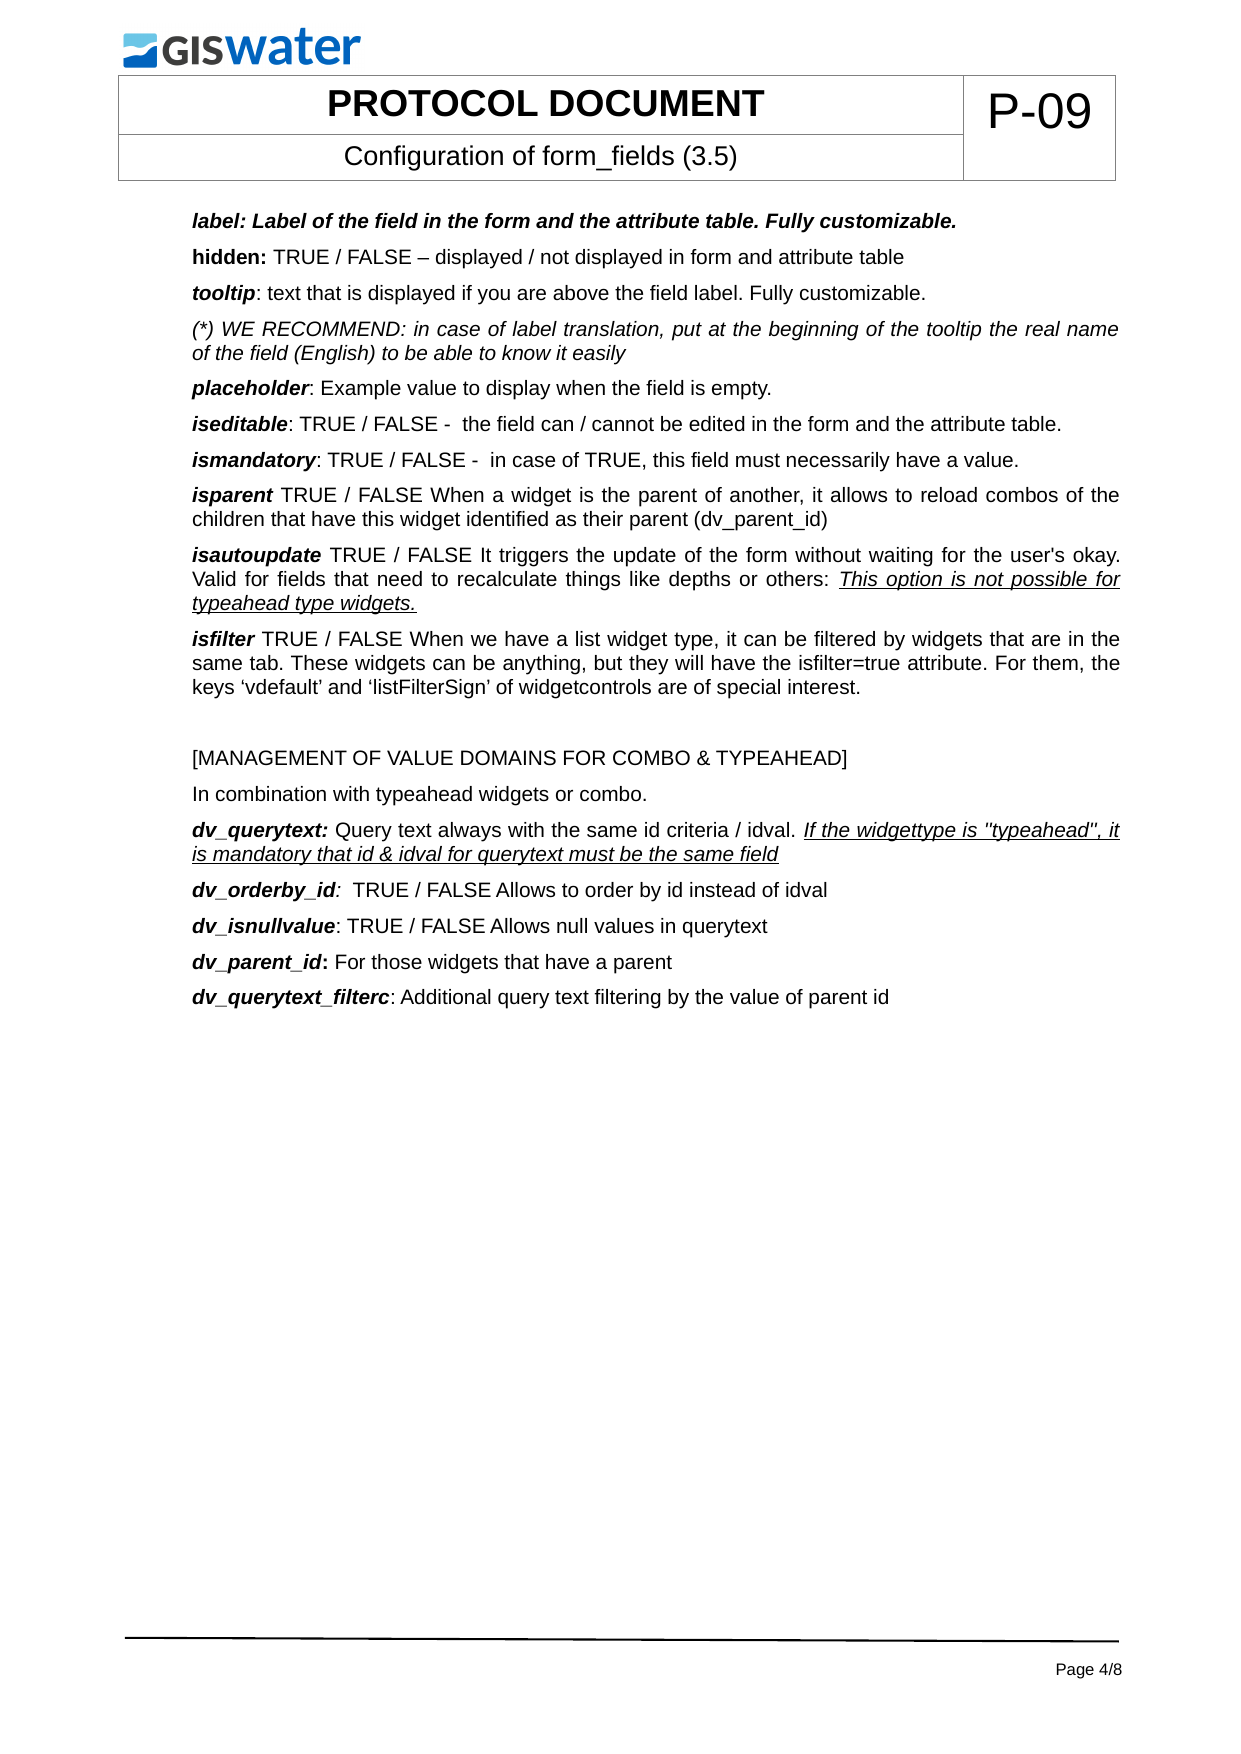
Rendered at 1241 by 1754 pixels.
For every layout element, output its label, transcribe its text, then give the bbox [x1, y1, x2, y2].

list dv_orderby_id: TRUE / FALSE Allows to order by id instead of idval [192, 878, 1122, 902]
list (*) WE RECOMMEND: in case of label translation, put at the beginning of the tooltip the real name of the field (English) to be able to know it easily [192, 316, 1122, 364]
list [MANAGEMENT OF VALUE DOMAINS FOR COMBO & TYPEAHEAD] [192, 746, 1122, 770]
list iseditable: TRUE / FALSE - the field can / cannot be edited in the form and the attribute table. [192, 412, 1122, 436]
list dv_querytext_filterc: Additional query text filtering by the value of parent id [192, 985, 1122, 1009]
list dv_parent_id: For those widgets that have a parent [192, 949, 1122, 973]
picture [119, 23, 365, 72]
list ismandatory: TRUE / FALSE - in case of TRUE, this field must necessarily have a value. [192, 448, 1122, 472]
list isfilter TRUE / FALSE When we have a list widget type, it can be filtered by widgets that are in the same tab. These widgets can be anything, but they will have the isfilter=true attribute. For them, the keys ‘vdefault’ and ‘listFilterSign’ of widgetcontrols are of special interest. [192, 627, 1122, 698]
list In combination with typeahead widgets or combo. [192, 782, 1122, 806]
list isautoupdate TRUE / FALSE It triggers the update of the form without waiting for the user's okay. Valid for fields that need to recalculate things like depths or others: This option is not possible for typeahead type widgets. [192, 543, 1122, 615]
list label: Label of the field in the form and the attribute table. Fully customizable. [192, 209, 1122, 233]
list dv_isnullvalue: TRUE / FALSE Allows null values in querytext [192, 914, 1122, 938]
list tooltip: text that is displayed if you are above the field label. Fully customizable. [192, 281, 1122, 305]
list placeholder: Example value to display when the field is empty. [192, 376, 1122, 400]
list hidden: TRUE / FALSE – displayed / not displayed in form and attribute table [192, 245, 1122, 269]
list dv_querytext: Query text always with the same id criteria / idval. If the widgettype is ''typeahead'', it is mandatory that id & idval for querytext must be the same field [192, 818, 1122, 866]
list isparent TRUE / FALSE When a widget is the parent of another, it allows to reload combos of the children that have this widget identified as their parent (dv_parent_id) [192, 483, 1122, 531]
